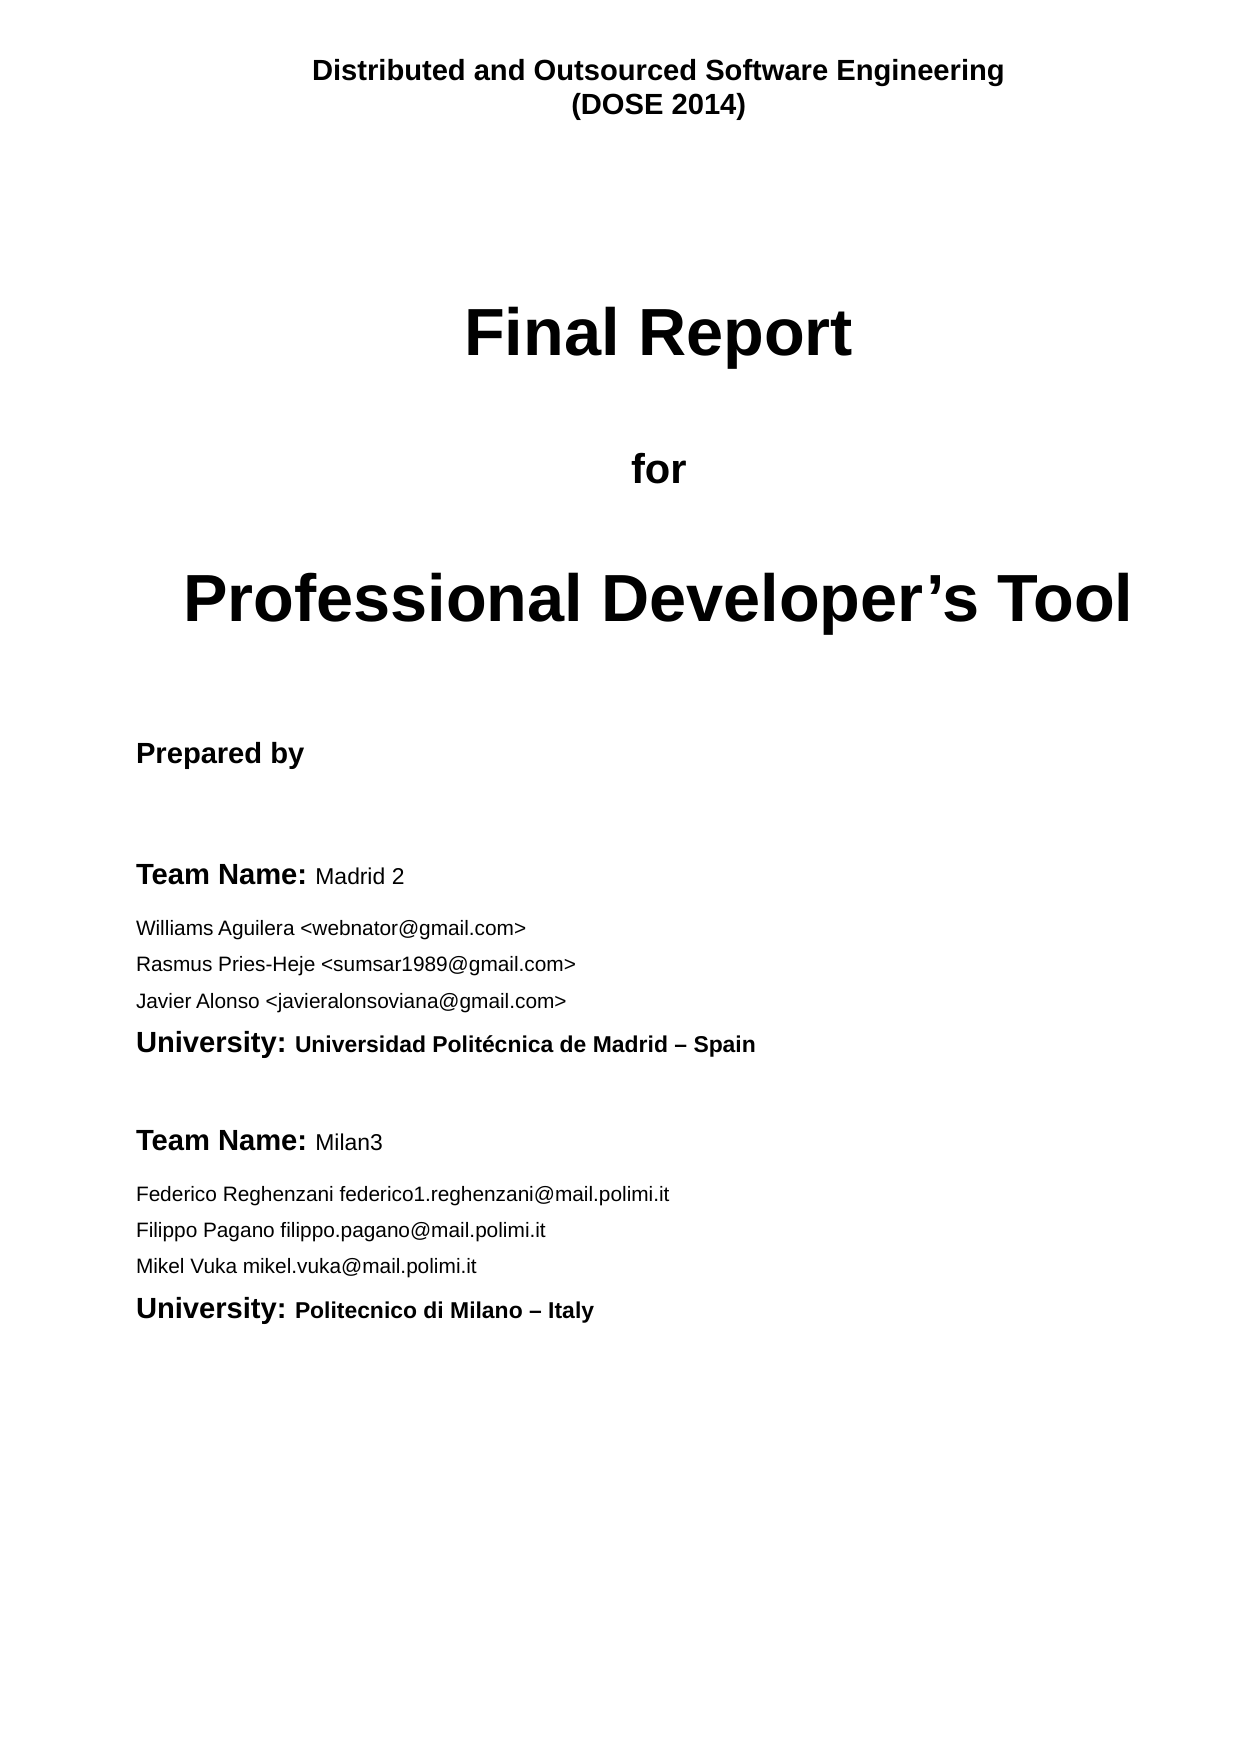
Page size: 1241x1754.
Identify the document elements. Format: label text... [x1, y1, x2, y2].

text Filippo Pagano filippo.pagano@mail.polimi.it [136, 1218, 1181, 1242]
text Federico Reghenzani federico1.reghenzani@mail.polimi.it [136, 1181, 1181, 1205]
text Williams Aguilera <webnator@gmail.com> [136, 916, 1181, 939]
title Professional Developer’s Tool [136, 559, 1181, 636]
text Rasmus Pries-Heje <sumsar1989@gmail.com> [136, 952, 1181, 976]
text Team Name: Milan3 [136, 1123, 1181, 1156]
text University: Universidad Politécnica de Madrid – Spain [136, 1025, 1181, 1058]
text Team Name: Madrid 2 [136, 857, 1181, 891]
text Mikel Vuka mikel.vuka@mail.polimi.it [136, 1254, 1181, 1278]
title for [136, 445, 1181, 493]
text Prepared by [136, 736, 1181, 769]
title Final Report [136, 293, 1181, 370]
text Javier Alonso <javieralonsoviana@gmail.com> [136, 988, 1181, 1012]
text University: Politecnico di Milano – Italy [136, 1291, 1181, 1324]
